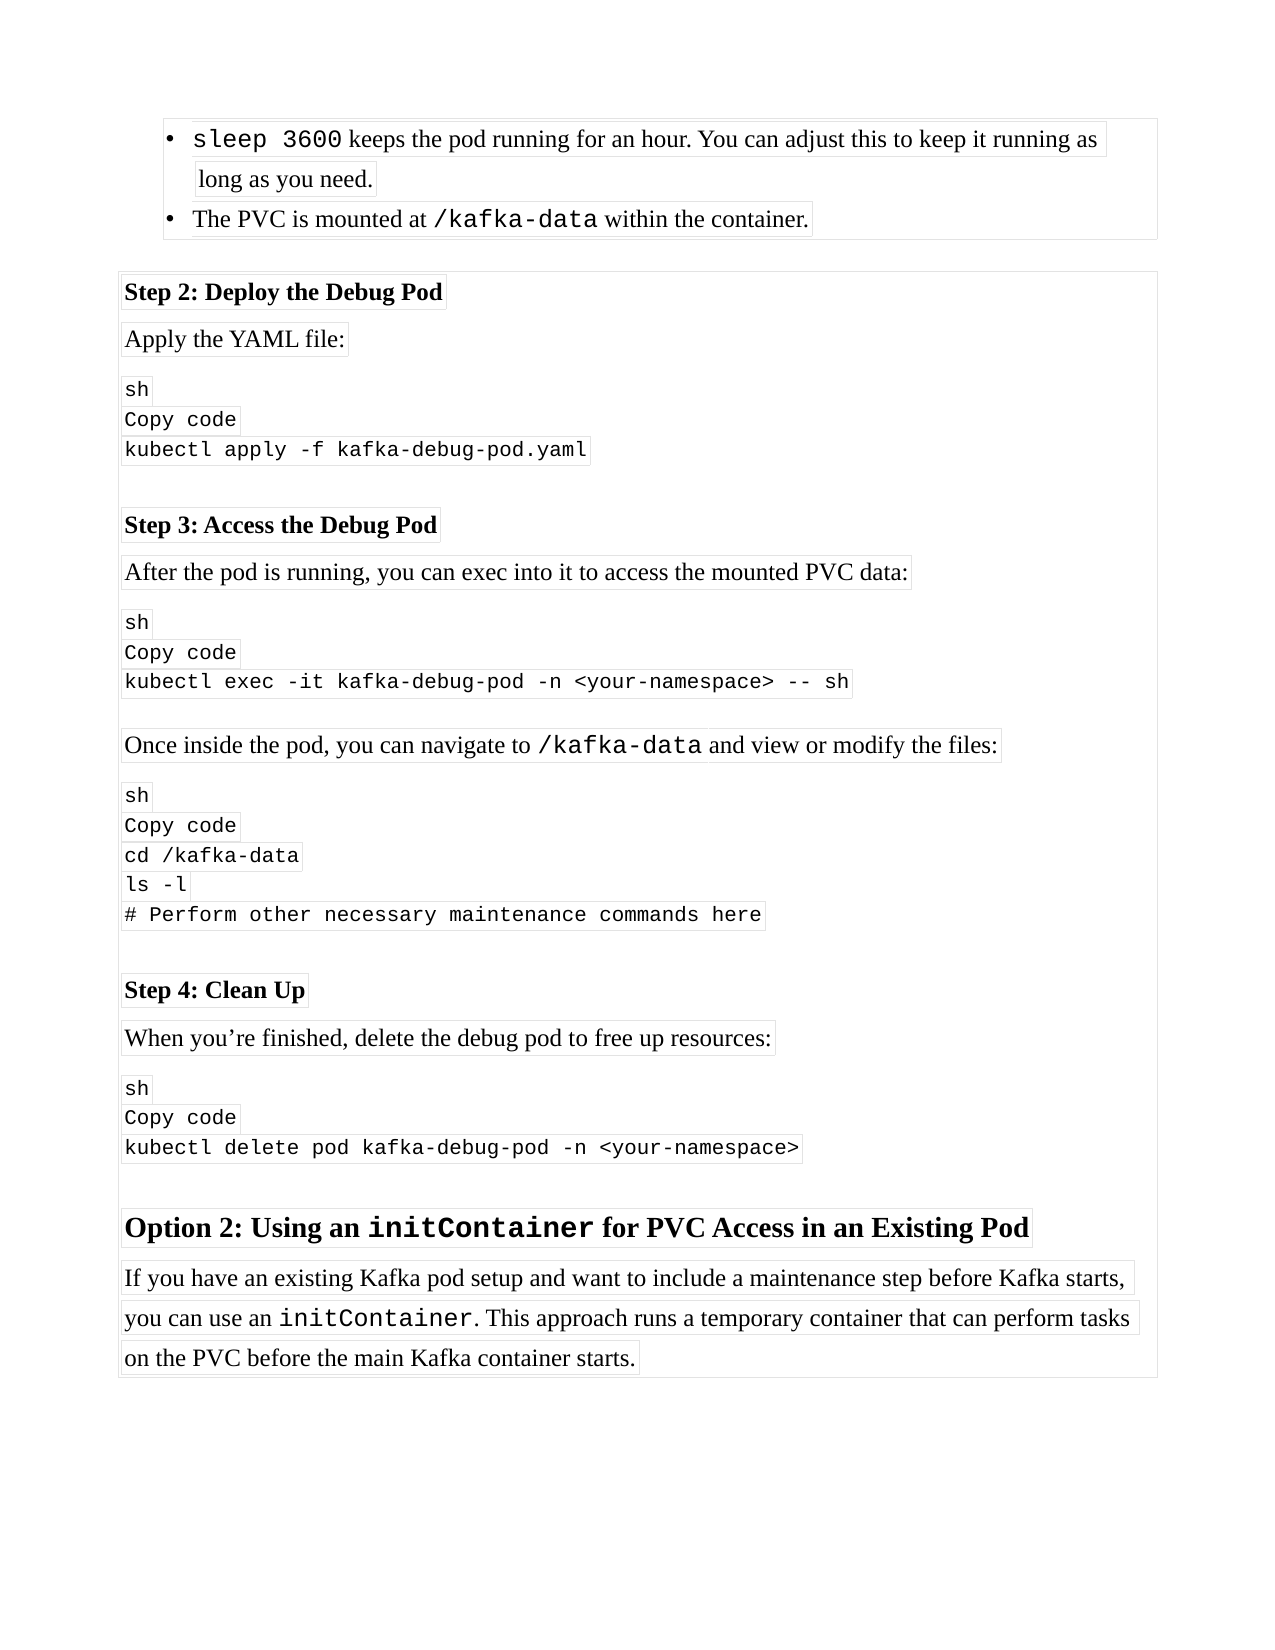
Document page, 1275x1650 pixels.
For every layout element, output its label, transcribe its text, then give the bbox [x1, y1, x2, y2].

text kubectl delete pod kafka-debug-pod -n <your-namespace> [122, 1135, 802, 1163]
subtitle Step 2: Deploy the Debug Pod [119, 272, 1157, 309]
text After the pod is running, you can exec into it to access the mounted PVC data: [119, 551, 1157, 589]
subtitle Step 3: Access the Debug Pod [119, 504, 1157, 542]
text Copy code [122, 1105, 240, 1131]
text Copy code [153, 809, 1157, 838]
text Once inside the pod, you can navigate to /kafka-data and view or modify the files: [119, 724, 1157, 762]
text kubectl delete pod kafka-debug-pod -n <your-namespace> [241, 1131, 1157, 1163]
text [191, 868, 1157, 898]
text Copy code [153, 636, 1157, 665]
text kubectl exec -it kafka-debug-pod -n <your-namespace> -- sh [241, 665, 1157, 698]
text # Perform other necessary maintenance commands here [122, 902, 765, 930]
list sleep 3600 keeps the pod running for an hour. You can adjust this to keep it running as long as you need. [164, 119, 1157, 196]
text kubectl exec -it kafka-debug-pod -n <your-namespace> -- sh [122, 670, 852, 698]
text cd /kafka-data [241, 838, 1157, 868]
list The PVC is mounted at /kafka-data within the container. [164, 198, 1157, 239]
text Apply the YAML file: [119, 318, 1157, 356]
subtitle Step 4: Clean Up [119, 969, 1157, 1007]
text Copy code [122, 640, 240, 665]
text kubectl apply -f kafka-debug-pod.yaml [241, 432, 1157, 465]
text sh [119, 779, 1157, 809]
text sh [119, 1071, 1157, 1101]
text kubectl apply -f kafka-debug-pod.yaml [122, 437, 590, 465]
text sh [119, 373, 1157, 403]
text If you have an existing Kafka pod setup and want to include a maintenance step before Kafka starts, you can use an initContainer. This approach runs a temporary container that can perform tasks on the PVC before the main Kafka container starts. [119, 1257, 1157, 1377]
text # Perform other necessary maintenance commands here [191, 898, 1157, 931]
text sh [119, 606, 1157, 636]
text Copy code [122, 407, 240, 432]
text When you’re finished, delete the debug pod to free up resources: [119, 1017, 1157, 1055]
subtitle Option 2: Using an initContainer for PVC Access in an Existing Pod [119, 1204, 1157, 1247]
text cd /kafka-data [122, 843, 302, 868]
text Copy code [122, 813, 240, 838]
text Copy code [153, 1101, 1157, 1131]
text Copy code [153, 403, 1157, 432]
text ls -l [122, 872, 190, 898]
